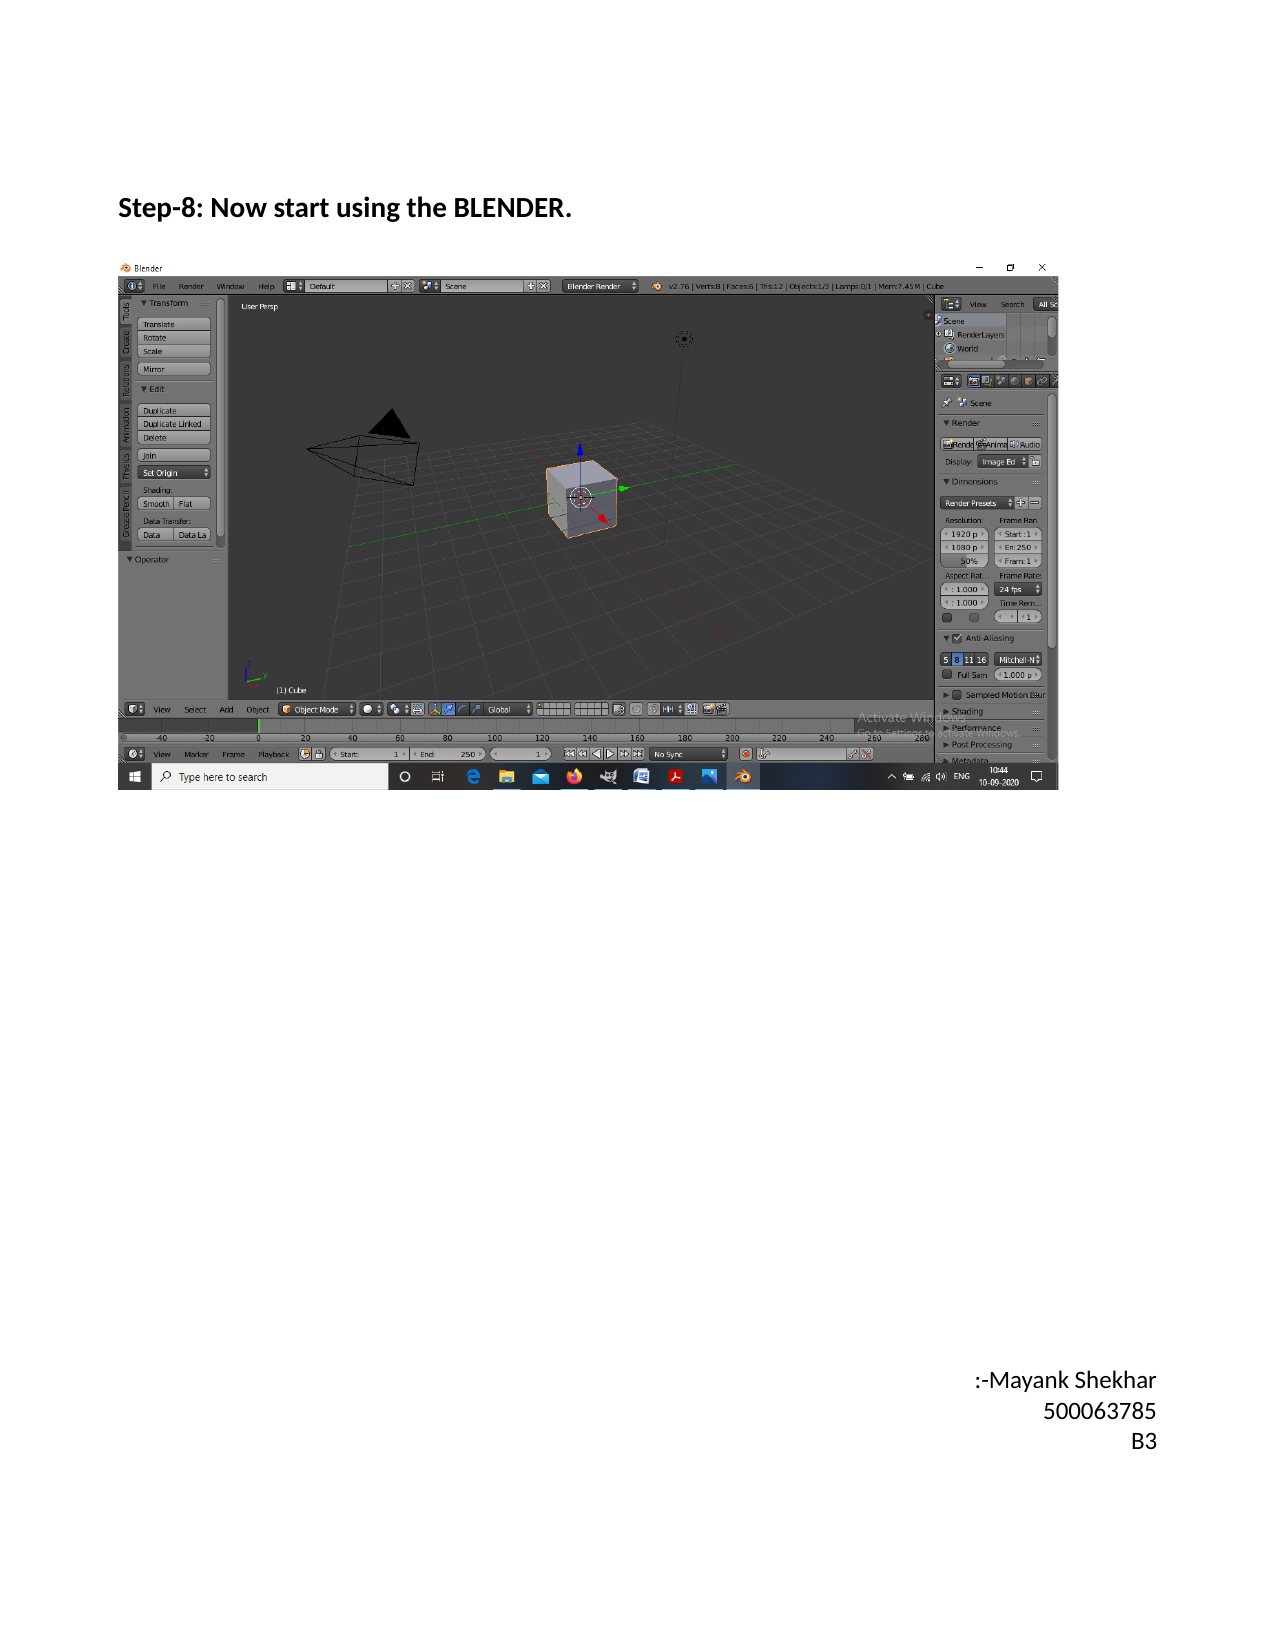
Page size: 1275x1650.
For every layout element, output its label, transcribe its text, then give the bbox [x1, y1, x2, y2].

text :-Mayank Shekhar [118, 1364, 1157, 1395]
text Step-8: Now start using the BLENDER. [118, 189, 1157, 225]
text B3 [118, 1425, 1157, 1456]
picture [118, 260, 1059, 790]
text 500063785 [118, 1395, 1157, 1425]
